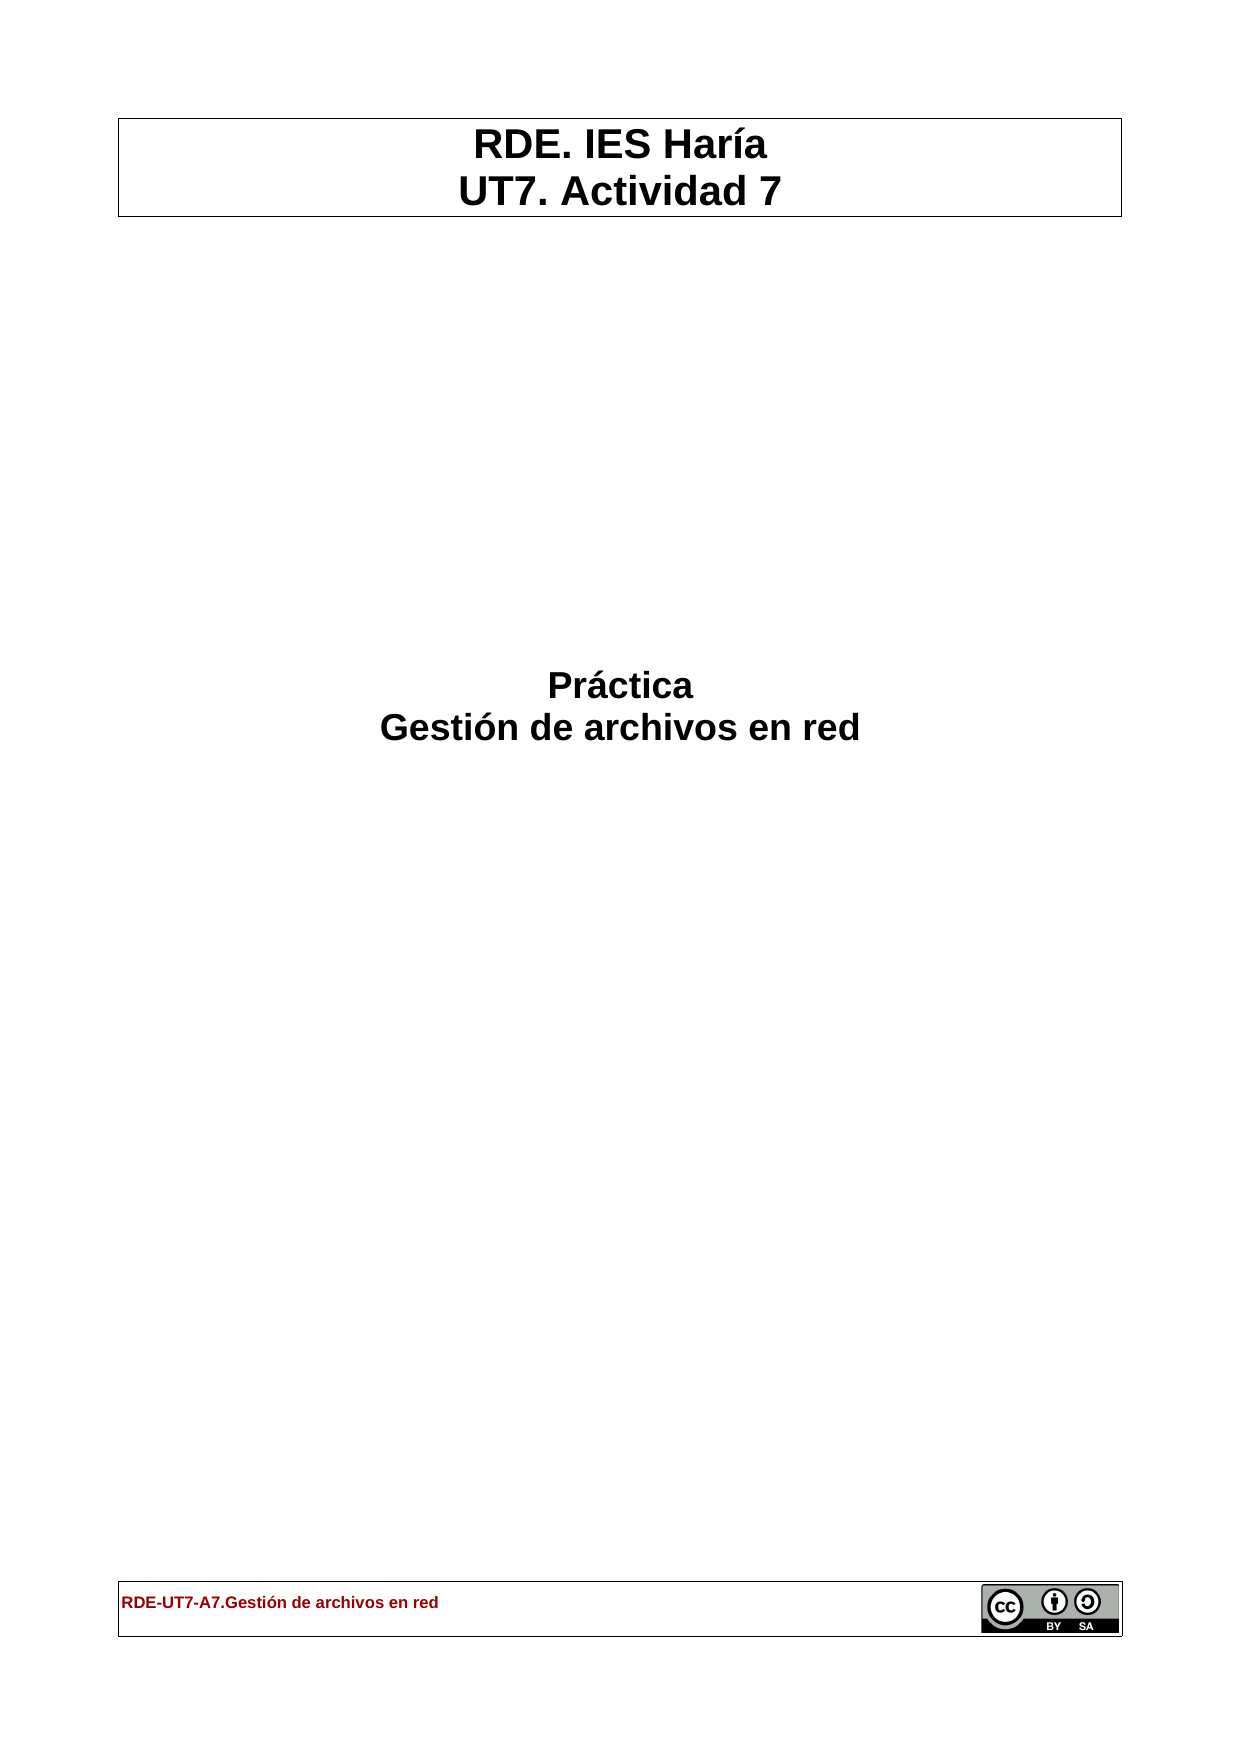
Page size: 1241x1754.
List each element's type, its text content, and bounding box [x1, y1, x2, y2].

text Gestión de archivos en red [118, 706, 1122, 748]
text UT7. Actividad 7 [119, 165, 1121, 216]
text Práctica [118, 664, 1122, 706]
text RDE. IES Haría [119, 119, 1121, 165]
picture [981, 1584, 1119, 1633]
